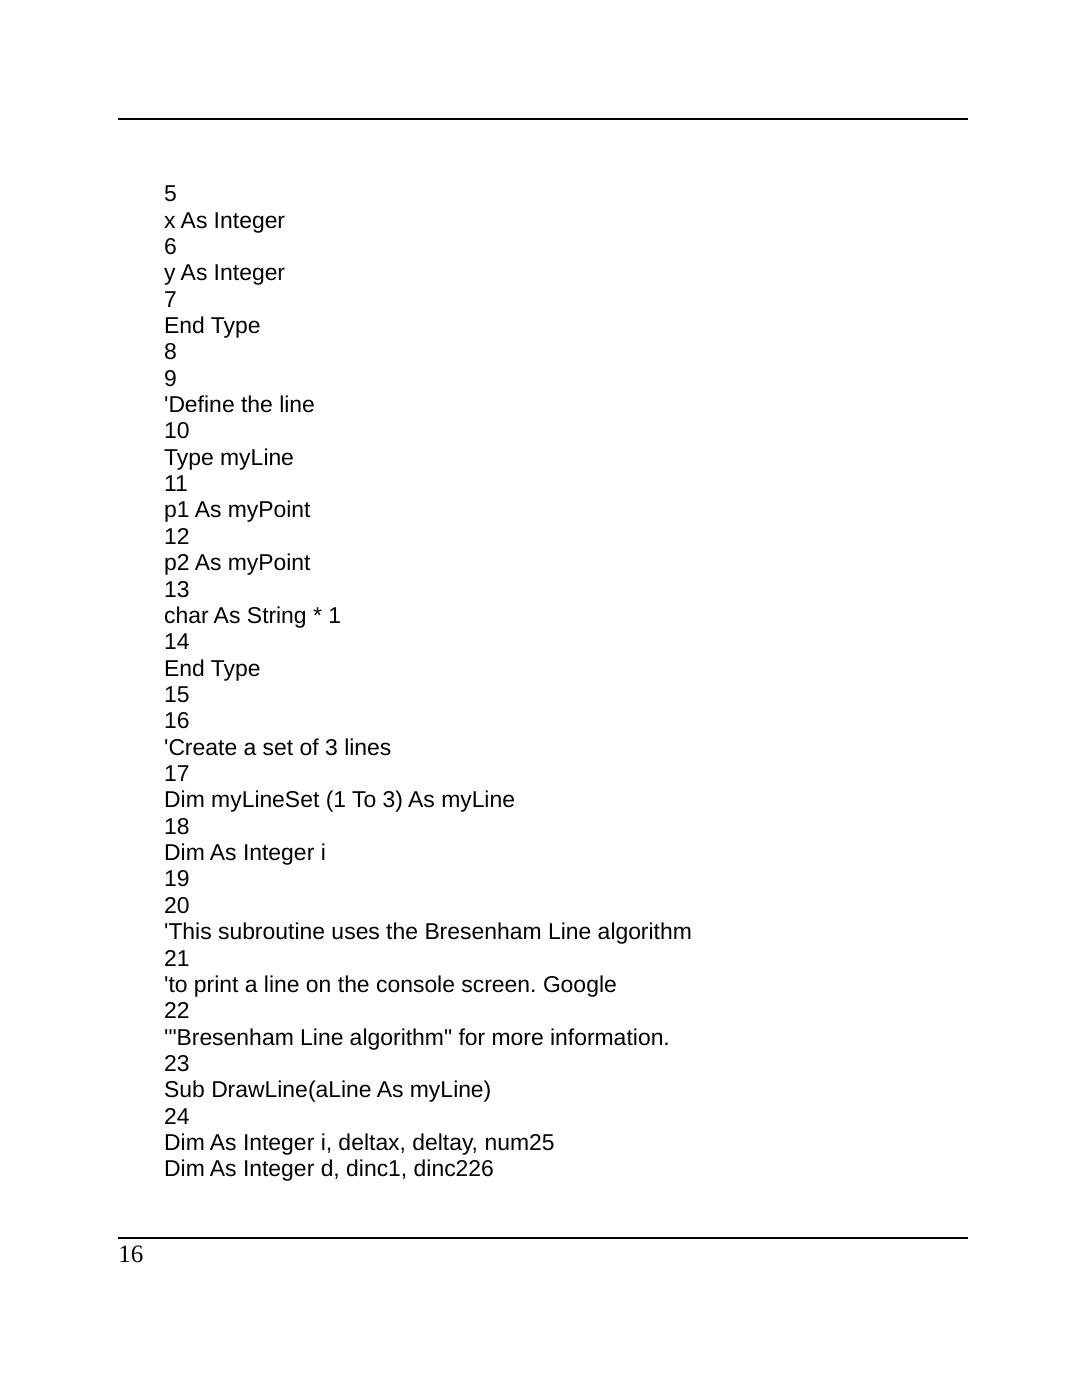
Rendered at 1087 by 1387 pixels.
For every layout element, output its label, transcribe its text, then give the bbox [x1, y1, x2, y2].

text Dim As Integer i [118, 839, 968, 865]
text 11 [118, 470, 968, 496]
text Dim myLineSet (1 To 3) As myLine [118, 786, 968, 813]
text End Type [118, 654, 968, 681]
text 18 [118, 813, 968, 839]
text 'This subroutine uses the Bresenham Line algorithm [118, 918, 968, 944]
text 6 [118, 233, 968, 259]
text 14 [118, 628, 968, 654]
text End Type [118, 312, 968, 338]
text 15 [118, 681, 968, 707]
text 22 [118, 997, 968, 1023]
text 'Define the line [118, 391, 968, 417]
text 9 [118, 365, 968, 391]
text 'to print a line on the console screen. Google [118, 971, 968, 997]
text Dim As Integer d, dinc1, dinc226 [118, 1155, 968, 1182]
text 20 [118, 892, 968, 918]
text x As Integer [118, 207, 968, 233]
text char As String * 1 [118, 602, 968, 628]
text 19 [118, 865, 968, 892]
text Sub DrawLine(aLine As myLine) [118, 1076, 968, 1103]
text y As Integer [118, 259, 968, 286]
text 17 [118, 760, 968, 786]
text 21 [118, 944, 968, 971]
text 16 [118, 707, 968, 734]
text 12 [118, 523, 968, 549]
text 23 [118, 1050, 968, 1076]
text 5 [118, 180, 968, 207]
text 8 [118, 338, 968, 365]
text p1 As myPoint [118, 496, 968, 523]
text p2 As myPoint [118, 549, 968, 576]
text '"Bresenham Line algorithm" for more information. [118, 1023, 968, 1050]
text 13 [118, 576, 968, 602]
text 10 [118, 417, 968, 444]
text 7 [118, 286, 968, 312]
text Type myLine [118, 444, 968, 470]
text Dim As Integer i, deltax, deltay, num25 [118, 1129, 968, 1155]
text 24 [118, 1103, 968, 1129]
text 'Create a set of 3 lines [118, 734, 968, 760]
